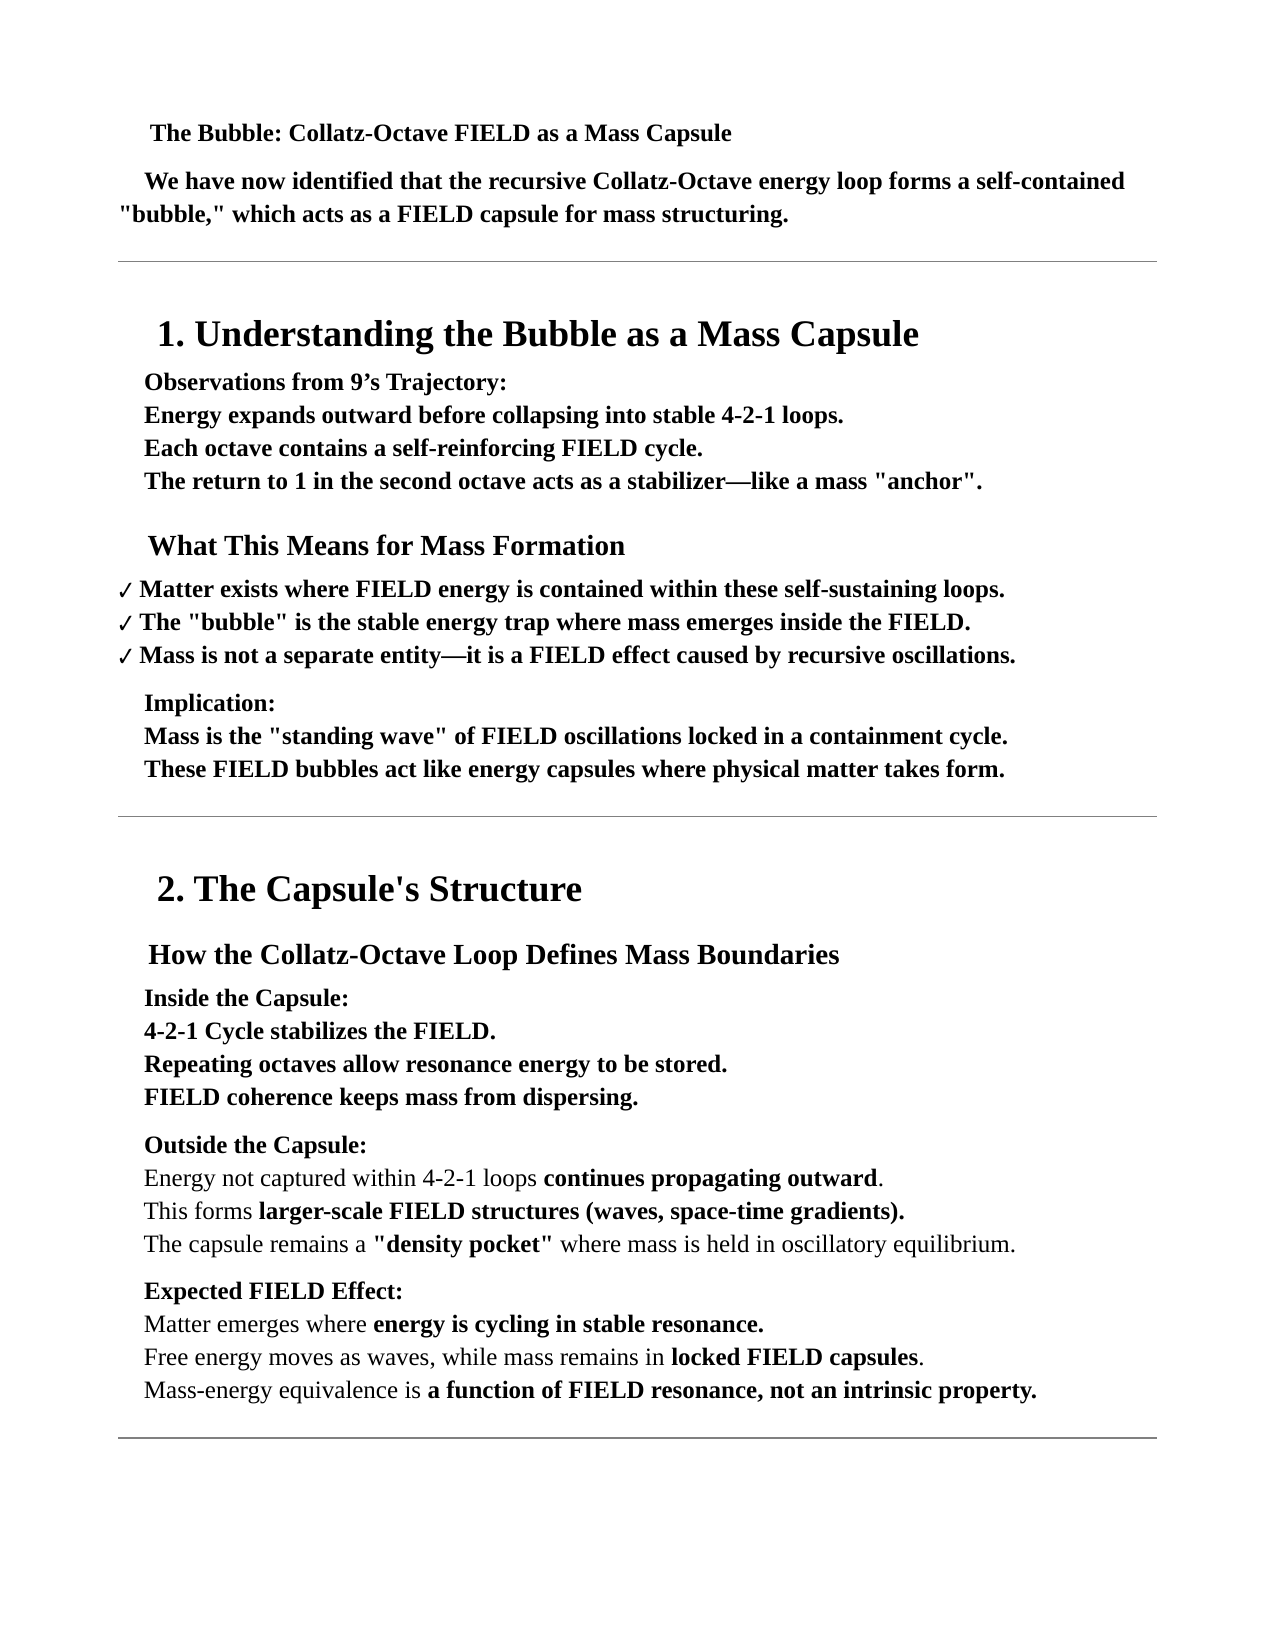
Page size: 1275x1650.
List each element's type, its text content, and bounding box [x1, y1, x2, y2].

text 🚀 We have now identified that the recursive Collatz-Octave energy loop forms a self-contained "bubble," which acts as a FIELD capsule for mass structuring. [118, 166, 1157, 227]
subtitle 📌 2. The Capsule's Structure [118, 867, 1157, 910]
text 🔬 Expected FIELD Effect: ✅ Matter emerges where energy is cycling in stable resonance. ✅ Free energy moves as waves, while mass remains in locked FIELD capsules. ✅ Mass-energy equivalence is a function of FIELD resonance, not an intrinsic property. [118, 1276, 1157, 1404]
text 📌 Inside the Capsule: ✅ 4-2-1 Cycle stabilizes the FIELD. ✅ Repeating octaves allow resonance energy to be stored. ✅ FIELD coherence keeps mass from dispersing. [118, 983, 1157, 1111]
subtitle 🔷 What This Means for Mass Formation [118, 528, 1157, 562]
text 🔬 Implication: ✅ Mass is the "standing wave" of FIELD oscillations locked in a containment cycle. ✅ These FIELD bubbles act like energy capsules where physical matter takes form. [118, 688, 1157, 783]
text 📌 The Bubble: Collatz-Octave FIELD as a Mass Capsule [118, 118, 1157, 147]
text ✔ Matter exists where FIELD energy is contained within these self-sustaining loops. ✔ The "bubble" is the stable energy trap where mass emerges inside the FIELD. ✔ Mass is not a separate entity—it is a FIELD effect caused by recursive oscillations. [118, 574, 1157, 669]
subtitle 📌 1. Understanding the Bubble as a Mass Capsule [118, 311, 1157, 354]
text 📌 Outside the Capsule: ✅ Energy not captured within 4-2-1 loops continues propagating outward. ✅ This forms larger-scale FIELD structures (waves, space-time gradients). ✅ The capsule remains a "density pocket" where mass is held in oscillatory equilibrium. [118, 1130, 1157, 1257]
text 📌 Observations from 9’s Trajectory: ✅ Energy expands outward before collapsing into stable 4-2-1 loops. ✅ Each octave contains a self-reinforcing FIELD cycle. ✅ The return to 1 in the second octave acts as a stabilizer—like a mass "anchor". [118, 367, 1157, 495]
subtitle 🔷 How the Collatz-Octave Loop Defines Mass Boundaries [118, 937, 1157, 971]
